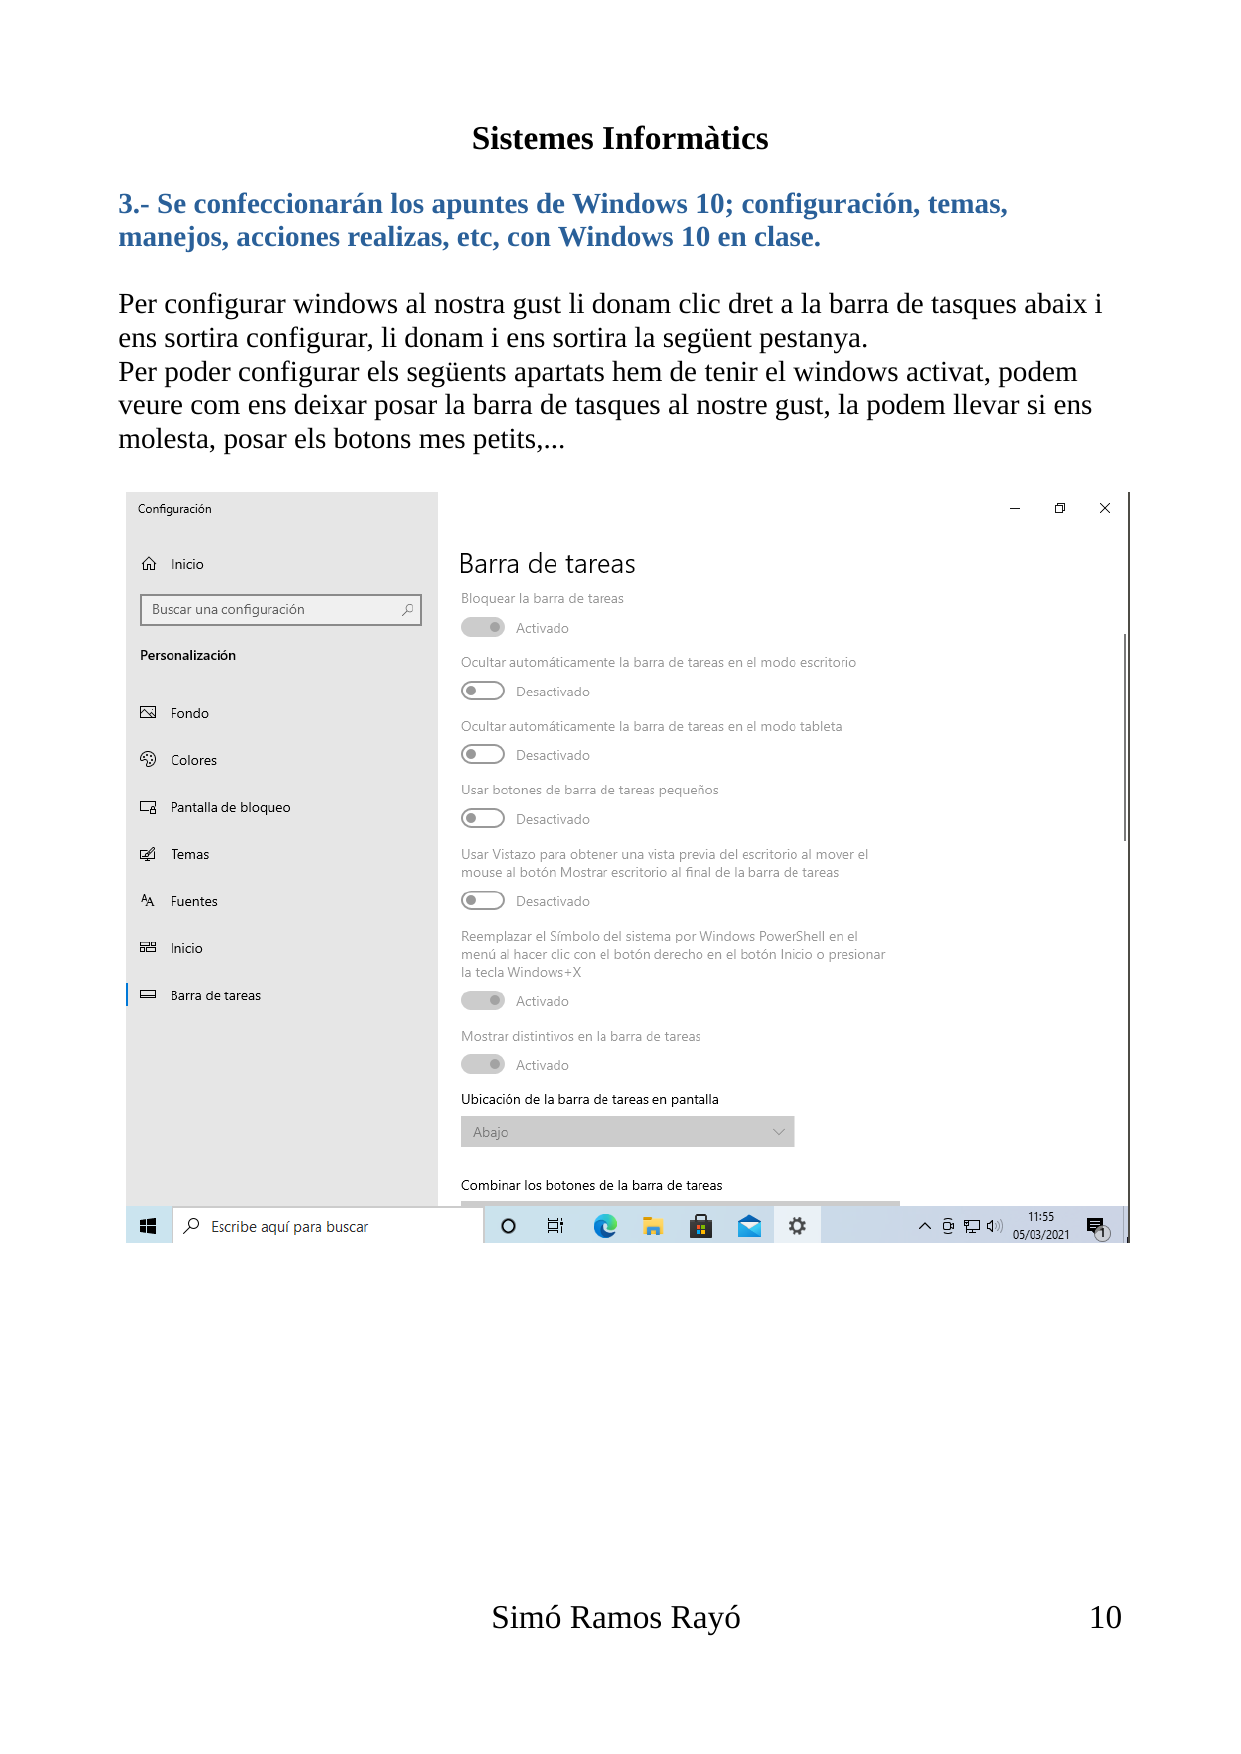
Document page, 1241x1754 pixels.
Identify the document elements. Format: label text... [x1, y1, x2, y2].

picture [126, 492, 1130, 1243]
text Per poder configurar els següents apartats hem de tenir el windows activat, podem veure com ens deixar posar la barra de tasques al nostre gust, la podem llevar si ens molesta, posar els botons mes petits,... [118, 354, 1122, 454]
text 3.- Se confeccionarán los apuntes de Windows 10; configuración, temas, manejos, acciones realizas, etc, con Windows 10 en clase. [118, 186, 1122, 253]
text Per configurar windows al nostra gust li donam clic dret a la barra de tasques abaix i ens sortira configurar, li donam i ens sortira la següent pestanya. [118, 287, 1122, 354]
